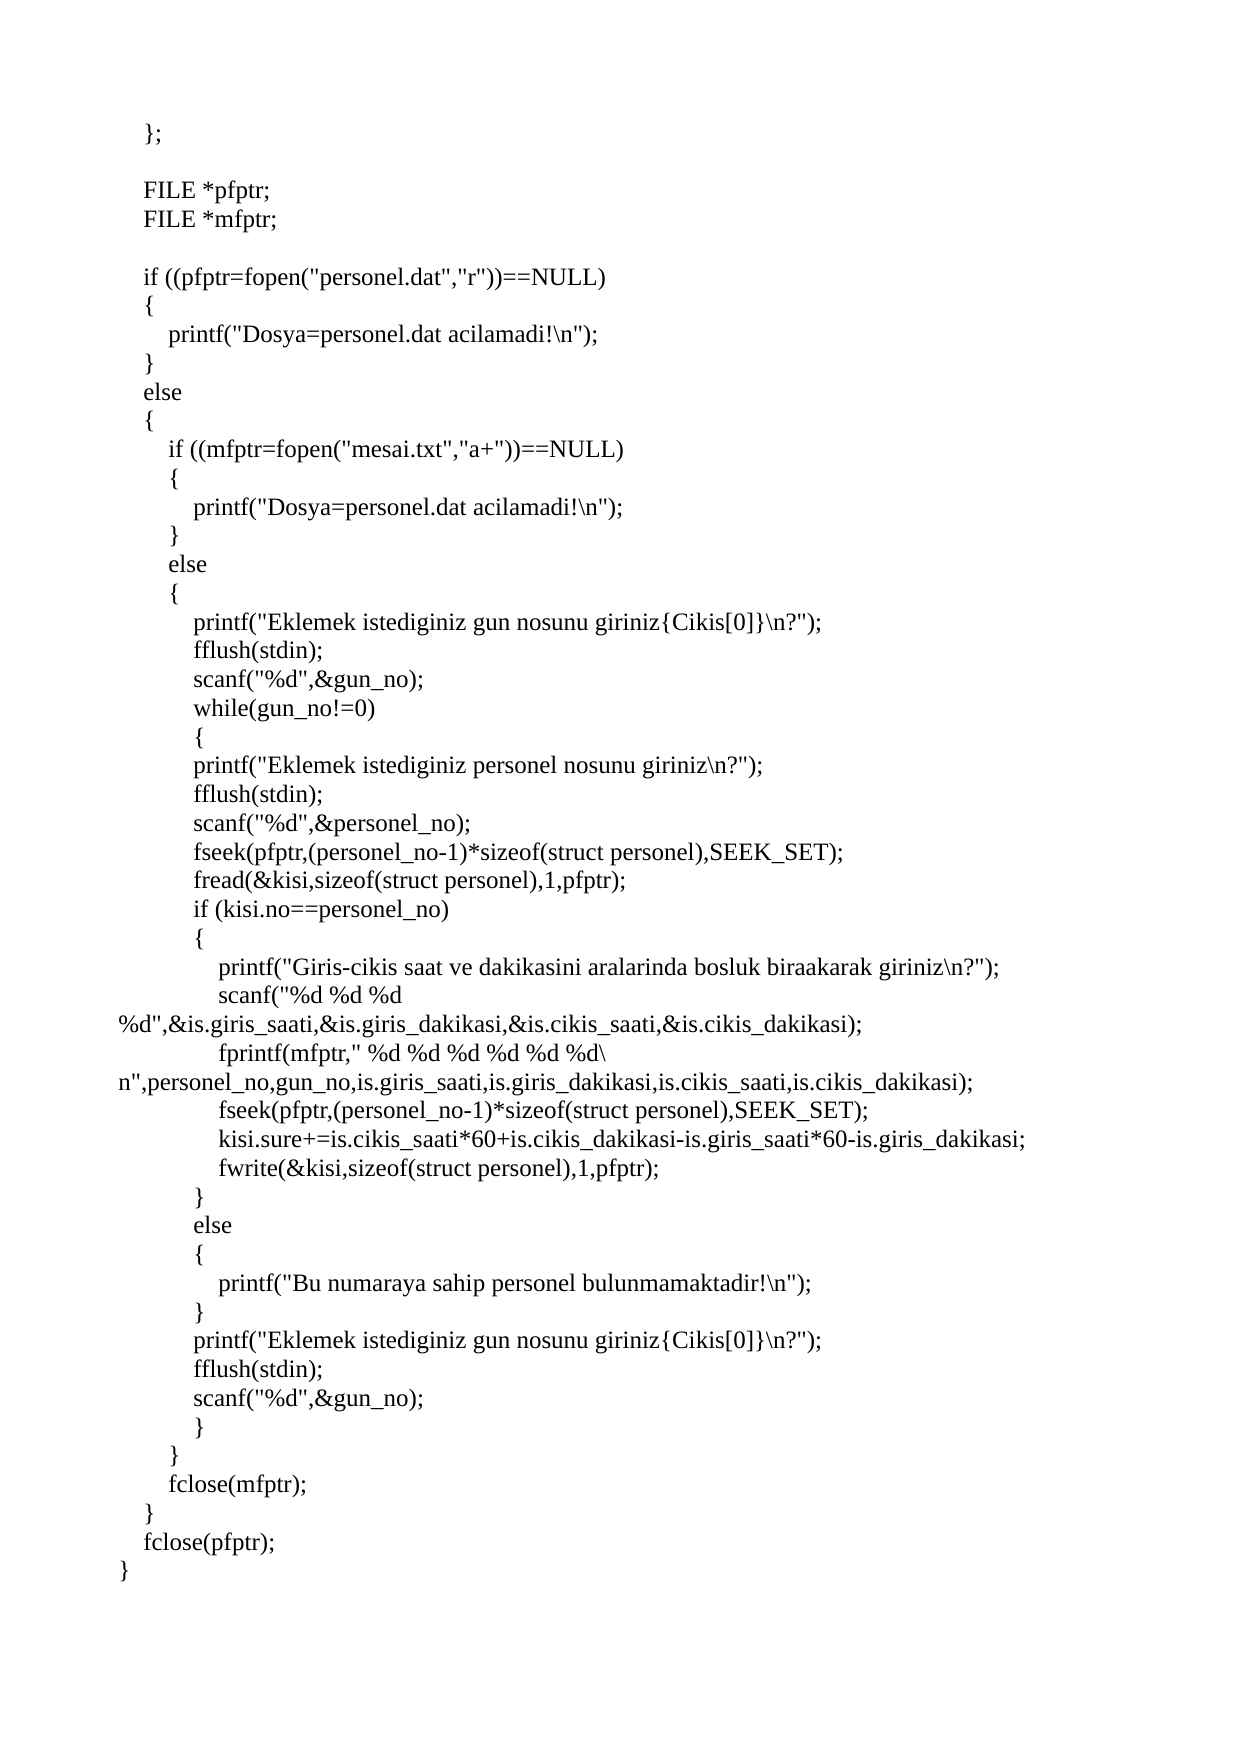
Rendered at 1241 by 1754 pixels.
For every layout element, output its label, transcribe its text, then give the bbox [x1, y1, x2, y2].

text } [118, 1297, 1122, 1326]
text FILE *mfptr; [118, 204, 1122, 233]
text fflush(stdin); [118, 636, 1122, 664]
text printf("Dosya=personel.dat acilamadi!\n"); [118, 319, 1122, 348]
text { [118, 291, 1122, 319]
text fprintf(mfptr," %d %d %d %d %d %d\n",personel_no,gun_no,is.giris_saati,is.giris_dakikasi,is.cikis_saati,is.cikis_dakikasi); [118, 1038, 1122, 1096]
text printf("Bu numaraya sahip personel bulunmamaktadir!\n"); [118, 1268, 1122, 1297]
text while(gun_no!=0) [118, 693, 1122, 722]
text fflush(stdin); [118, 779, 1122, 808]
text { [118, 722, 1122, 751]
text scanf("%d",&personel_no); [118, 808, 1122, 837]
text { [118, 578, 1122, 607]
text if ((pfptr=fopen("personel.dat","r"))==NULL) [118, 262, 1122, 291]
text printf("Eklemek istediginiz personel nosunu giriniz\n?"); [118, 751, 1122, 779]
text fseek(pfptr,(personel_no-1)*sizeof(struct personel),SEEK_SET); [118, 837, 1122, 866]
text } [118, 1498, 1122, 1527]
text if (kisi.no==personel_no) [118, 894, 1122, 923]
text fflush(stdin); [118, 1354, 1122, 1383]
text printf("Eklemek istediginiz gun nosunu giriniz{Cikis[0]}\n?"); [118, 607, 1122, 636]
text printf("Giris-cikis saat ve dakikasini aralarinda bosluk biraakarak giriniz\n?"); [118, 952, 1122, 981]
text else [118, 377, 1122, 406]
text fseek(pfptr,(personel_no-1)*sizeof(struct personel),SEEK_SET); [118, 1096, 1122, 1124]
text { [118, 1239, 1122, 1268]
text scanf("%d %d %d %d",&is.giris_saati,&is.giris_dakikasi,&is.cikis_saati,&is.cikis_dakikasi); [118, 981, 1122, 1038]
text fclose(pfptr); [118, 1527, 1122, 1556]
text { [118, 406, 1122, 434]
text scanf("%d",&gun_no); [118, 664, 1122, 693]
text fwrite(&kisi,sizeof(struct personel),1,pfptr); [118, 1153, 1122, 1182]
text } [118, 521, 1122, 549]
text if ((mfptr=fopen("mesai.txt","a+"))==NULL) [118, 434, 1122, 463]
text printf("Dosya=personel.dat acilamadi!\n"); [118, 492, 1122, 521]
text } [118, 1182, 1122, 1211]
text { [118, 923, 1122, 952]
text }; [118, 118, 1122, 147]
text FILE *pfptr; [118, 176, 1122, 204]
text fread(&kisi,sizeof(struct personel),1,pfptr); [118, 866, 1122, 894]
text } [118, 1412, 1122, 1441]
text scanf("%d",&gun_no); [118, 1383, 1122, 1412]
text else [118, 549, 1122, 578]
text fclose(mfptr); [118, 1469, 1122, 1498]
text printf("Eklemek istediginiz gun nosunu giriniz{Cikis[0]}\n?"); [118, 1326, 1122, 1354]
text } [118, 348, 1122, 377]
text { [118, 463, 1122, 492]
text kisi.sure+=is.cikis_saati*60+is.cikis_dakikasi-is.giris_saati*60-is.giris_dakikasi; [118, 1124, 1122, 1153]
text else [118, 1211, 1122, 1239]
text } [118, 1556, 1122, 1584]
text } [118, 1441, 1122, 1469]
